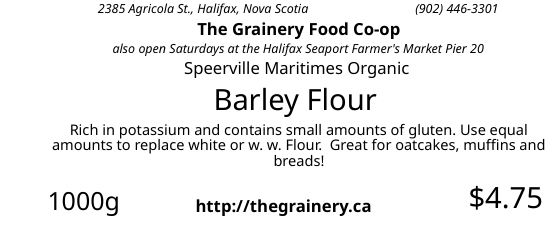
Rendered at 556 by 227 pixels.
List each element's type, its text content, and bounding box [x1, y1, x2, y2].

table_cell Speerville Maritimes Organic Barley Flour Rich in potassium and contains small amounts of gluten. Use equal amounts to replace white or w. w. Flour. Great for oatcakes, muffins and breads! [47, 57, 550, 175]
table_cell 1000g [47, 175, 151, 217]
table_cell $4.75 [415, 175, 550, 217]
table_cell http://thegrainery.ca [151, 175, 415, 217]
table_header 2385 Agricola St., Halifax, Nova Scotia (902) 446-3301 The Grainery Food Co-op also open Saturdays at the Halifax Seaport Farmer's Market Pier 20 [47, 0, 550, 57]
